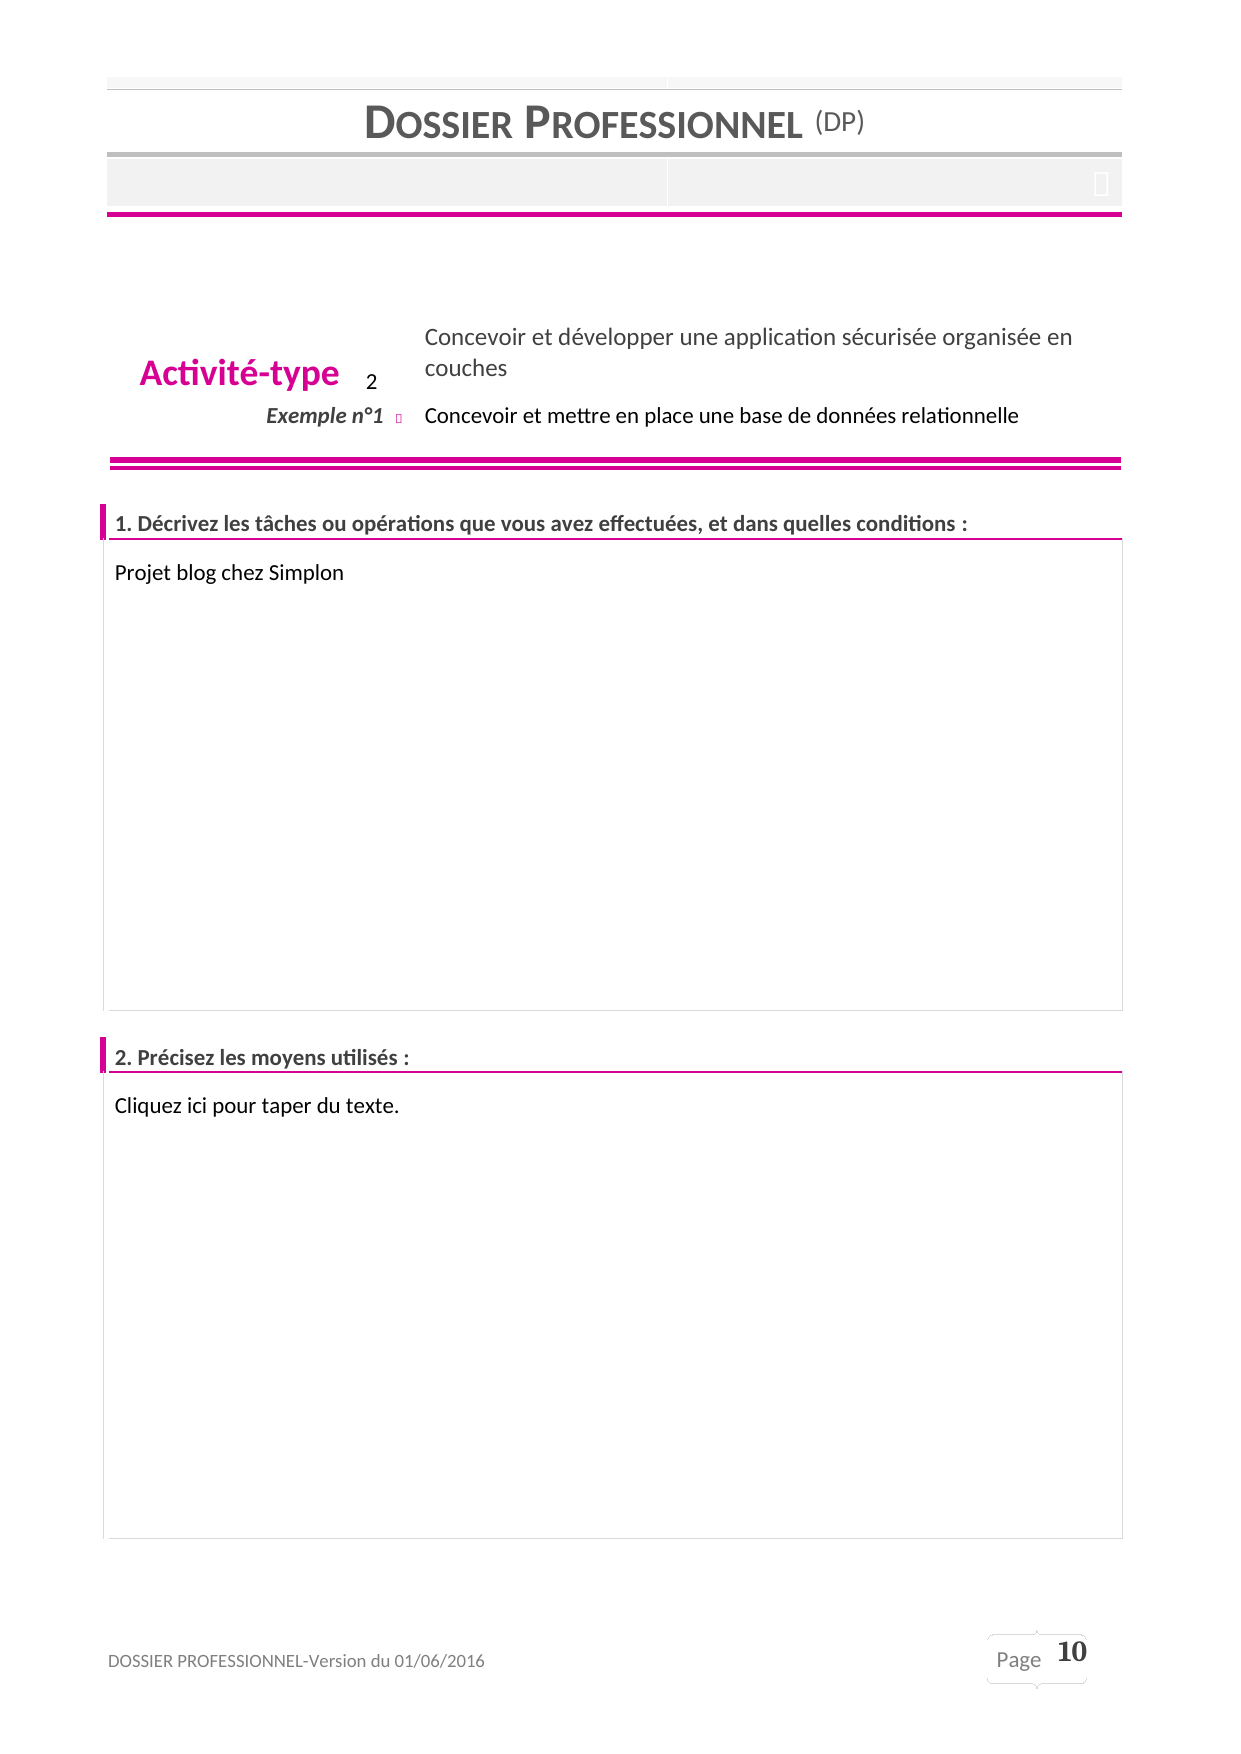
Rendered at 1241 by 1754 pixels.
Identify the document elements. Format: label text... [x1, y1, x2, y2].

table_cell Projet blog chez Simplon [104, 538, 1122, 1010]
table_header [103, 245, 354, 316]
table_cell [103, 1010, 1122, 1037]
table_header [354, 245, 413, 316]
table_cell Exemple n°1  [103, 395, 413, 457]
table_cell 2. Précisez les moyens utilisés : [106, 1037, 1122, 1071]
table_cell Concevoir et développer une application sécurisée organisée en couches [413, 316, 1122, 395]
table_header [413, 245, 1122, 316]
table_cell 1. Décrivez les tâches ou opérations que vous avez effectuées, et dans quelles conditions : [106, 504, 1122, 537]
table_cell Activité-type [103, 316, 354, 395]
table_cell Concevoir et mettre en place une base de données relationnelle [413, 395, 1122, 457]
table_cell Cliquez ici pour taper du texte. [104, 1071, 1122, 1538]
table_cell 2 [354, 316, 413, 395]
table_cell [103, 1538, 1122, 1601]
table_cell [413, 457, 1122, 503]
table_cell [103, 457, 413, 503]
